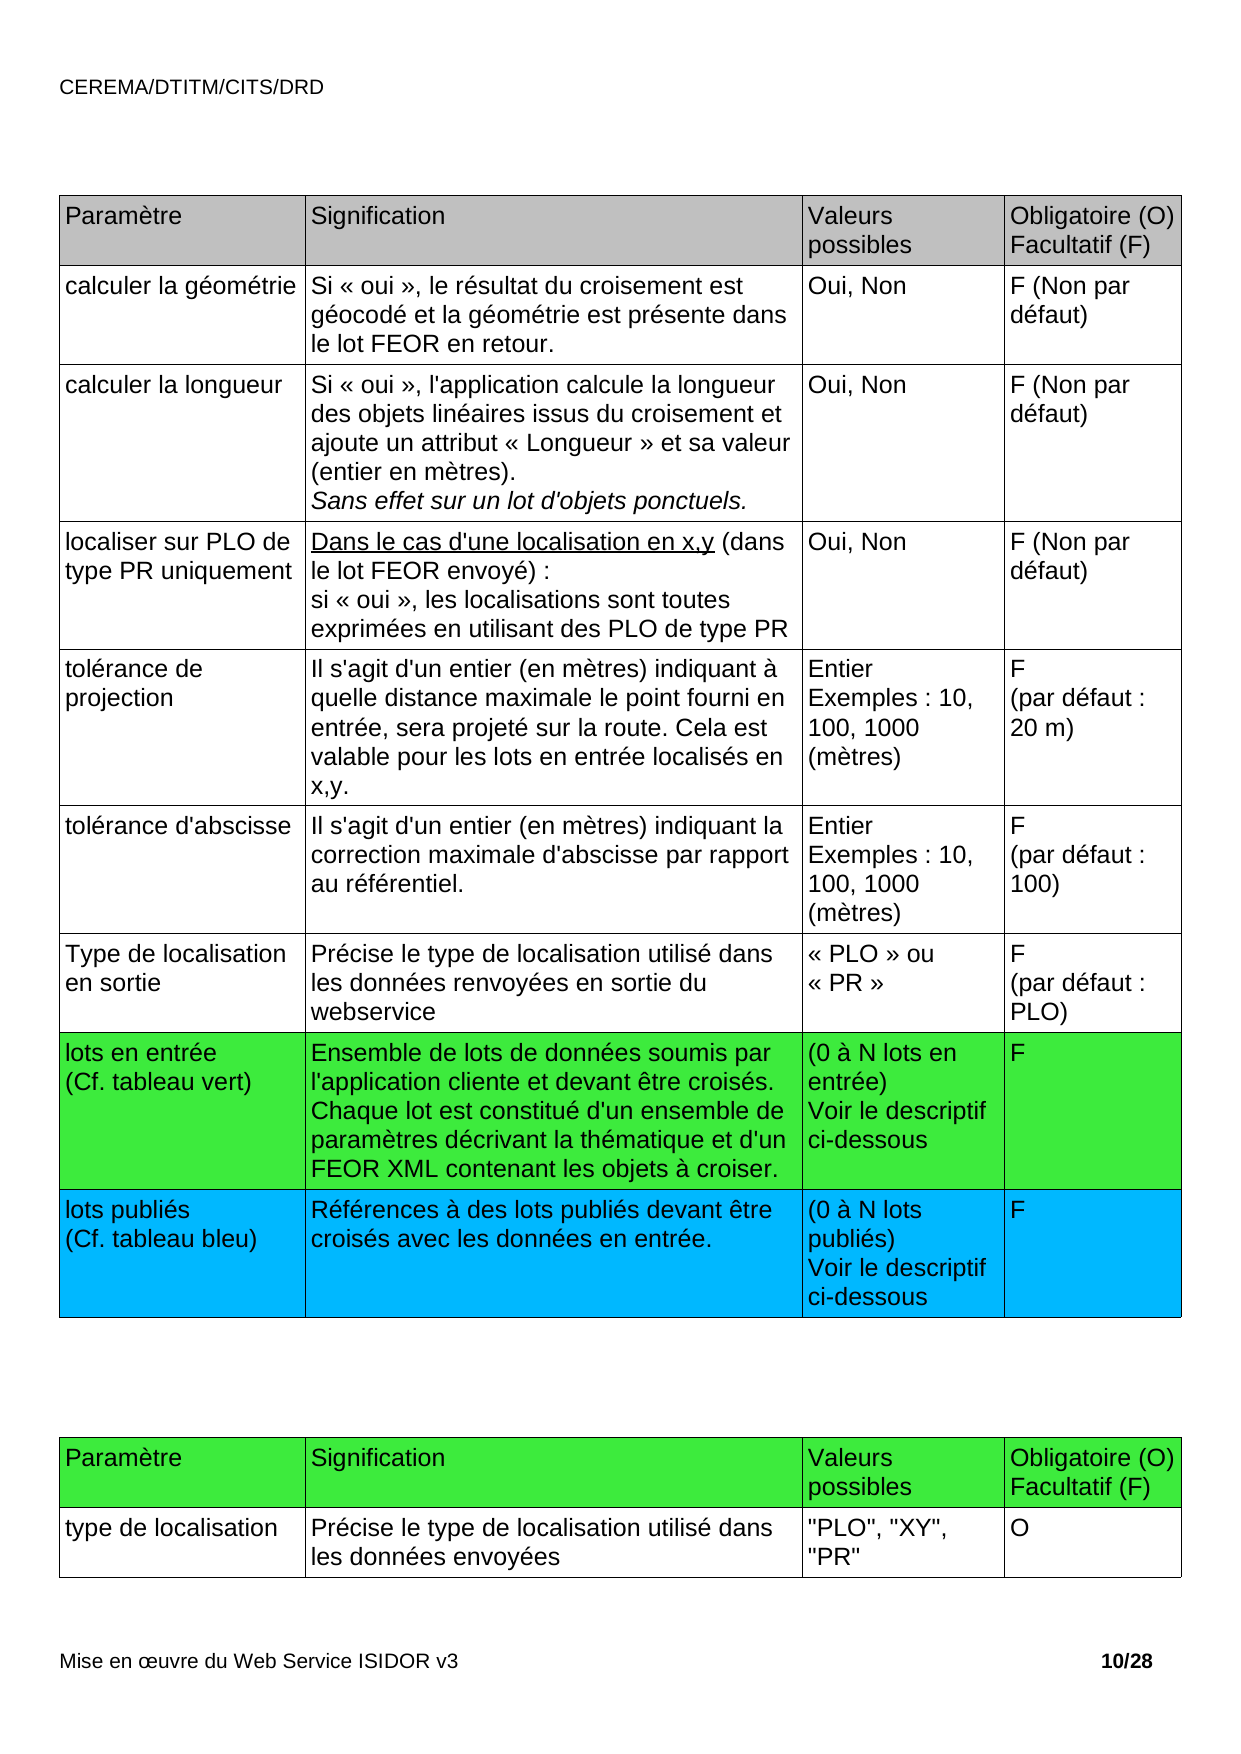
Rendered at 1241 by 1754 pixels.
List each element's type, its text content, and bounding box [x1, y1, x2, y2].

table_cell Références à des lots publiés devant être croisés avec les données en entrée. [306, 1190, 802, 1317]
table_cell F (par défaut : 20 m) [1005, 650, 1181, 805]
table_cell calculer la géométrie [60, 266, 305, 364]
table_cell Il s'agit d'un entier (en mètres) indiquant à quelle distance maximale le point fourni en entrée, sera projeté sur la route. Cela est valable pour les lots en entrée localisés en x,y. [306, 650, 802, 805]
table_cell Oui, Non [803, 522, 1004, 648]
table_cell Oui, Non [803, 266, 1004, 364]
table_cell Entier Exemples : 10, 100, 1000 (mètres) [803, 650, 1004, 805]
table_cell F (Non par défaut) [1005, 522, 1181, 648]
table_cell lots en entrée (Cf. tableau vert) [60, 1033, 305, 1189]
table_cell lots publiés (Cf. tableau bleu) [60, 1190, 305, 1317]
table_cell tolérance d'abscisse [60, 806, 305, 933]
table_header Signification [306, 1438, 802, 1507]
table_header Obligatoire (O) Facultatif (F) [1005, 1438, 1181, 1507]
table_header Valeurs possibles [803, 196, 1004, 265]
table_header Signification [306, 196, 802, 265]
table_cell Dans le cas d'une localisation en x,y (dans le lot FEOR envoyé) : si « oui », les localisations sont toutes exprimées en utilisant des PLO de type PR [306, 522, 802, 648]
table_cell Il s'agit d'un entier (en mètres) indiquant la correction maximale d'abscisse par rapport au référentiel. [306, 806, 802, 933]
table_cell Type de localisation en sortie [60, 934, 305, 1032]
table_cell Oui, Non [803, 365, 1004, 521]
table_cell Précise le type de localisation utilisé dans les données envoyées [306, 1508, 802, 1577]
table_cell Entier Exemples : 10, 100, 1000 (mètres) [803, 806, 1004, 933]
table_cell O [1005, 1508, 1181, 1577]
table_cell localiser sur PLO de type PR uniquement [60, 522, 305, 648]
table_cell "PLO", "XY", "PR" [803, 1508, 1004, 1577]
table_cell type de localisation [60, 1508, 305, 1577]
table_header Valeurs possibles [803, 1438, 1004, 1507]
table_cell F [1005, 1033, 1181, 1189]
table_cell Si « oui », l'application calcule la longueur des objets linéaires issus du croisement et ajoute un attribut « Longueur » et sa valeur (entier en mètres). Sans effet sur un lot d'objets ponctuels. [306, 365, 802, 521]
table_cell F (Non par défaut) [1005, 365, 1181, 521]
table_cell Précise le type de localisation utilisé dans les données renvoyées en sortie du webservice [306, 934, 802, 1032]
table_header Obligatoire (O) Facultatif (F) [1005, 196, 1181, 265]
table_cell Ensemble de lots de données soumis par l'application cliente et devant être croisés. Chaque lot est constitué d'un ensemble de paramètres décrivant la thématique et d'un FEOR XML contenant les objets à croiser. [306, 1033, 802, 1189]
table_cell (0 à N lots publiés) Voir le descriptif ci-dessous [803, 1190, 1004, 1317]
table_cell tolérance de projection [60, 650, 305, 805]
table_cell F [1005, 1190, 1181, 1317]
table_header Paramètre [60, 196, 305, 265]
table_cell (0 à N lots en entrée) Voir le descriptif ci-dessous [803, 1033, 1004, 1189]
table_cell F (par défaut : 100) [1005, 806, 1181, 933]
table_cell calculer la longueur [60, 365, 305, 521]
table_cell F (par défaut : PLO) [1005, 934, 1181, 1032]
table_cell F (Non par défaut) [1005, 266, 1181, 364]
table_header Paramètre [60, 1438, 305, 1507]
table_cell Si « oui », le résultat du croisement est géocodé et la géométrie est présente dans le lot FEOR en retour. [306, 266, 802, 364]
table_cell « PLO » ou « PR » [803, 934, 1004, 1032]
